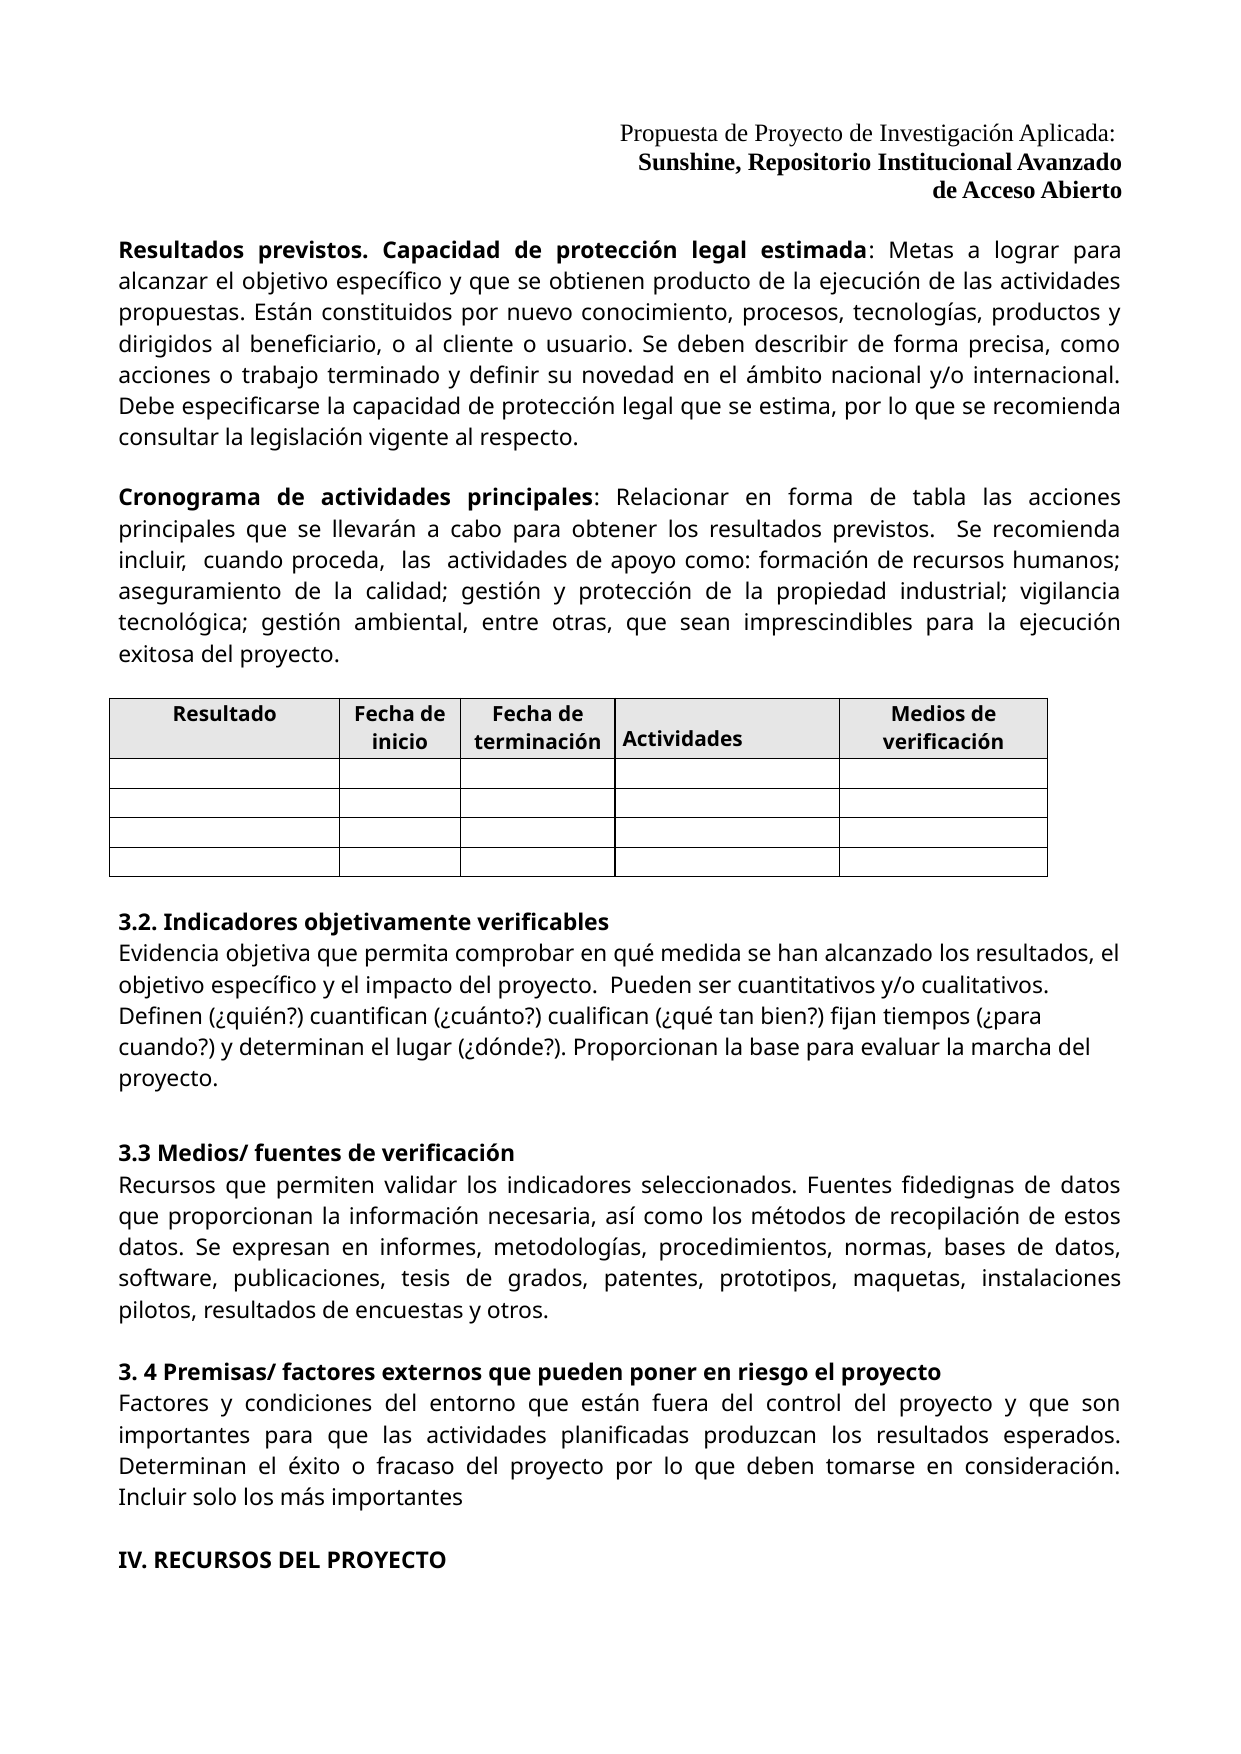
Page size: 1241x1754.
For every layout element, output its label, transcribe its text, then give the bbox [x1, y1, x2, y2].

table_cell [616, 789, 839, 817]
text Recursos que permiten validar los indicadores seleccionados. Fuentes fidedignas de datos que proporcionan la información necesaria, así como los métodos de recopilación de estos datos. Se expresan en informes, metodologías, procedimientos, normas, bases de datos, software, publicaciones, tesis de grados, patentes, prototipos, maquetas, instalaciones pilotos, resultados de encuestas y otros. [118, 1168, 1122, 1325]
table_header Fecha de terminación [461, 699, 614, 758]
table_cell [840, 759, 1047, 788]
table_cell [840, 818, 1047, 847]
table_cell [110, 848, 339, 876]
table_cell [340, 759, 460, 788]
table_header Resultado [110, 699, 339, 758]
text 3.2. Indicadores objetivamente verificables [118, 906, 1122, 937]
table_cell [340, 848, 460, 876]
text 3.3 Medios/ fuentes de verificación [118, 1137, 1122, 1168]
table_cell [110, 759, 339, 788]
text 3. 4 Premisas/ factores externos que pueden poner en riesgo el proyecto [118, 1356, 1122, 1387]
table_cell [340, 818, 460, 847]
table_header Fecha de inicio [340, 699, 460, 758]
table_header Medios de verificación [840, 699, 1047, 758]
table_cell [840, 848, 1047, 876]
table_cell [461, 848, 614, 876]
text Evidencia objetiva que permita comprobar en qué medida se han alcanzado los resultados, el objetivo específico y el impacto del proyecto. Pueden ser cuantitativos y/o cualitativos. Definen (¿quién?) cuantifican (¿cuánto?) cualifican (¿qué tan bien?) fijan tiempos (¿para cuando?) y determinan el lugar (¿dónde?). Proporcionan la base para evaluar la marcha del proyecto. [118, 937, 1122, 1093]
table_cell [616, 818, 839, 847]
table_header Actividades [616, 699, 839, 758]
table_cell [110, 818, 339, 847]
table_cell [110, 789, 339, 817]
table_cell [461, 818, 614, 847]
table_cell [840, 789, 1047, 817]
table_cell [461, 759, 614, 788]
text IV. RECURSOS DEL PROYECTO [118, 1543, 1122, 1575]
subtitle Resultados previstos. Capacidad de protección legal estimada: Metas a lograr para alcanzar el objetivo específico y que se obtienen producto de la ejecución de las actividades propuestas. Están constituidos por nuevo conocimiento, procesos, tecnologías, productos y dirigidos al beneficiario, o al cliente o usuario. Se deben describir de forma precisa, como acciones o trabajo terminado y definir su novedad en el ámbito nacional y/o internacional. Debe especificarse la capacidad de protección legal que se estima, por lo que se recomienda consultar la legislación vigente al respecto. [118, 234, 1122, 453]
table_cell [616, 759, 839, 788]
table_cell [340, 789, 460, 817]
text Factores y condiciones del entorno que están fuera del control del proyecto y que son importantes para que las actividades planificadas produzcan los resultados esperados. Determinan el éxito o fracaso del proyecto por lo que deben tomarse en consideración. Incluir solo los más importantes [118, 1387, 1122, 1512]
table_cell [616, 848, 839, 876]
table_cell [461, 789, 614, 817]
subtitle Cronograma de actividades principales: Relacionar en forma de tabla las acciones principales que se llevarán a cabo para obtener los resultados previstos. Se recomienda incluir, cuando proceda, las actividades de apoyo como: formación de recursos humanos; aseguramiento de la calidad; gestión y protección de la propiedad industrial; vigilancia tecnológica; gestión ambiental, entre otras, que sean imprescindibles para la ejecución exitosa del proyecto. [118, 481, 1122, 669]
